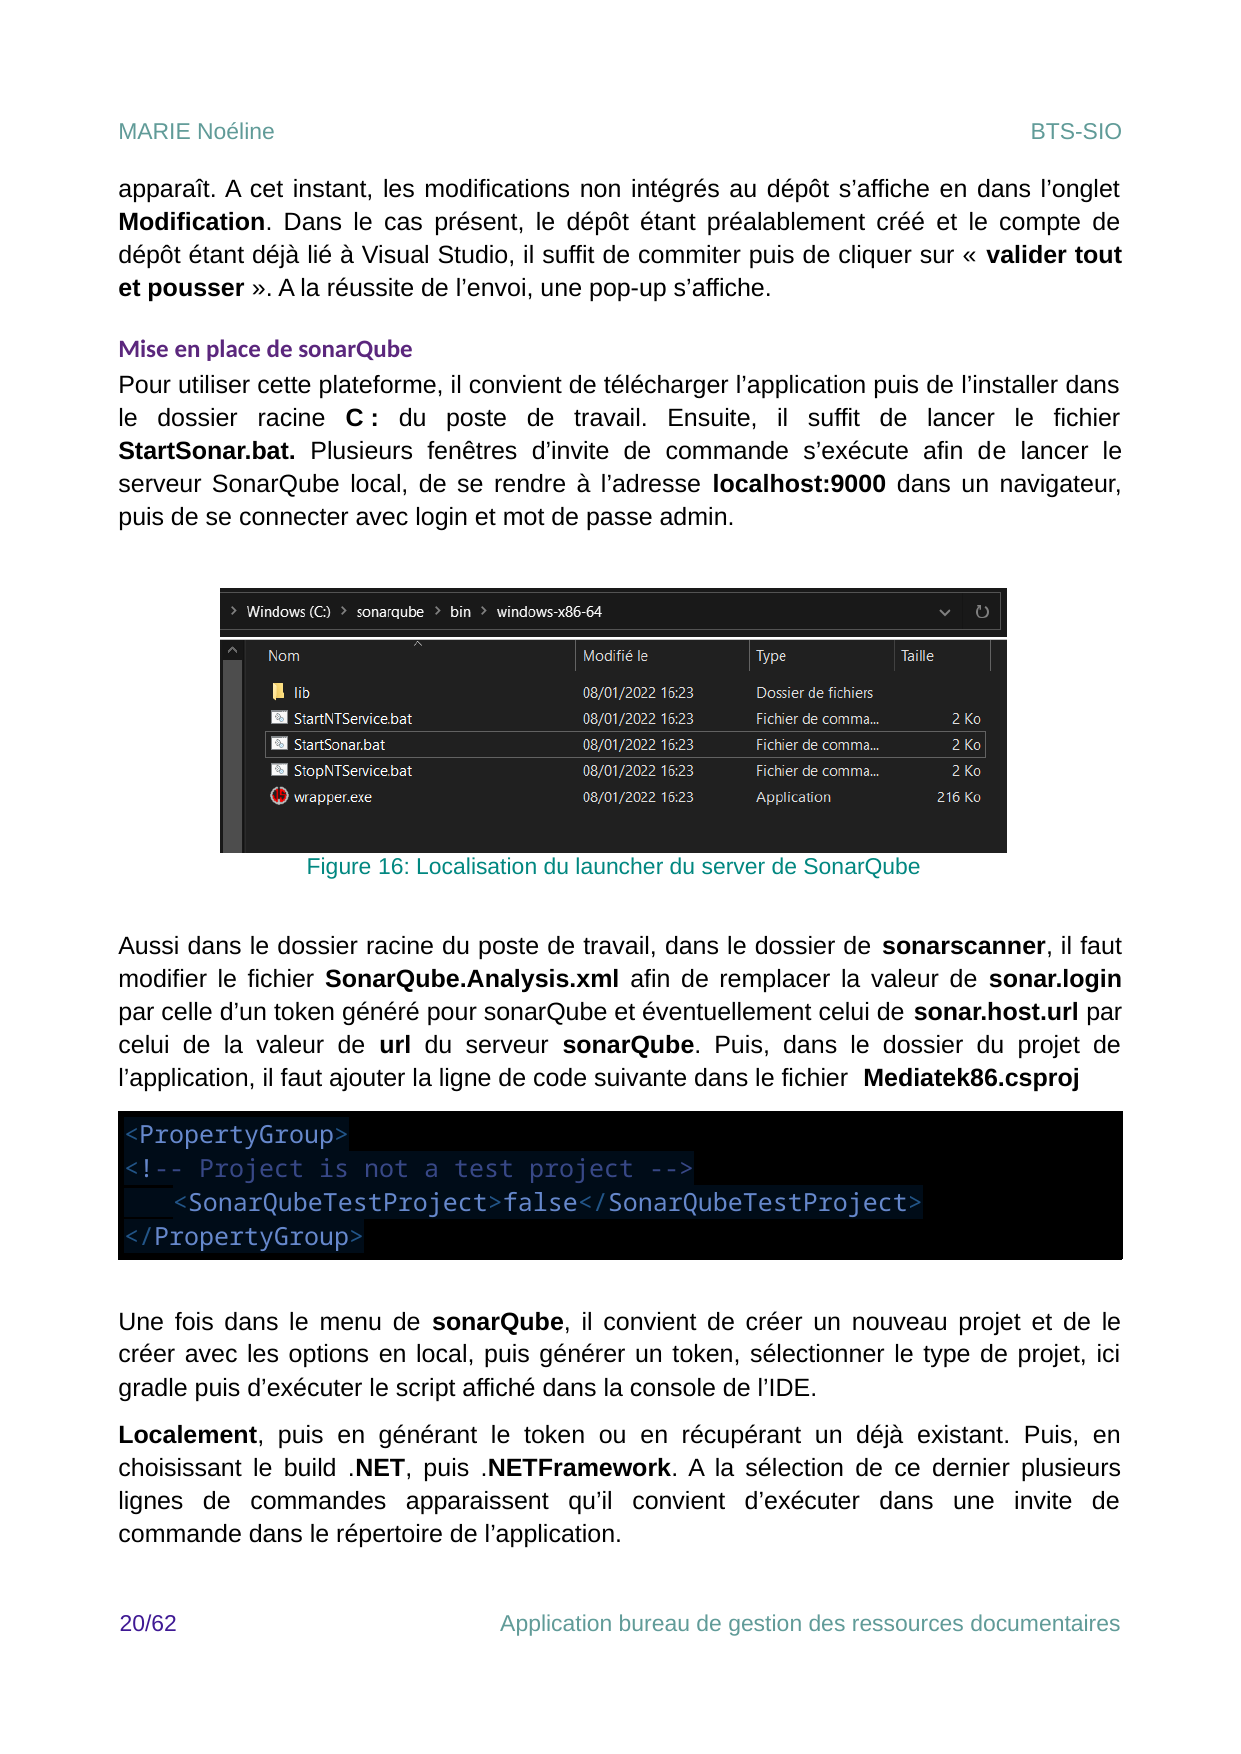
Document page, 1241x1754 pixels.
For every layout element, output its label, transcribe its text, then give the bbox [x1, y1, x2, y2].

text Figure 16: Localisation du launcher du server de SonarQube [220, 853, 1007, 879]
table_header <PropertyGroup> <!-- Project is not a test project --> <SonarQubeTestProject>false</SonarQubeTestProject> </PropertyGroup> [119, 1112, 1122, 1259]
text apparaît. A cet instant, les modifications non intégrés au dépôt s’affiche en dans l’onglet Modification. Dans le cas présent, le dépôt étant préalablement créé et le compte de dépôt étant déjà lié à Visual Studio, il suffit de commiter puis de cliquer sur « valider tout et pousser ». A la réussite de l’envoi, une pop-up s’affiche. [118, 174, 1122, 302]
text Une fois dans le menu de sonarQube, il convient de créer un nouveau projet et de le créer avec les options en local, puis générer un token, sélectionner le type de projet, ici gradle puis d’exécuter le script affiché dans la console de l’IDE. [118, 1306, 1122, 1401]
text Localement, puis en générant le token ou en récupérant un déjà existant. Puis, en choisissant le build .NET, puis .NETFramework. A la sélection de ce dernier plusieurs lignes de commandes apparaissent qu’il convient d’exécuter dans une invite de commande dans le répertoire de l’application. [118, 1420, 1122, 1548]
text Pour utiliser cette plateforme, il convient de télécharger l’application puis de l’installer dans le dossier racine C : du poste de travail. Ensuite, il suffit de lancer le fichier StartSonar.bat. Plusieurs fenêtres d’invite de commande s’exécute afin de lancer le serveur SonarQube local, de se rendre à l’adresse localhost:9000 dans un navigateur, puis de se connecter avec login et mot de passe admin. [118, 370, 1122, 531]
picture [220, 588, 1007, 853]
text Aussi dans le dossier racine du poste de travail, dans le dossier de sonarscanner, il faut modifier le fichier SonarQube.Analysis.xml afin de remplacer la valeur de sonar.login par celle d’un token généré pour sonarQube et éventuellement celui de sonar.host.url par celui de la valeur de url du serveur sonarQube. Puis, dans le dossier du projet de l’application, il faut ajouter la ligne de code suivante dans le fichier Mediatek86.csproj [118, 931, 1122, 1092]
subtitle Mise en place de sonarQube [118, 333, 1122, 364]
